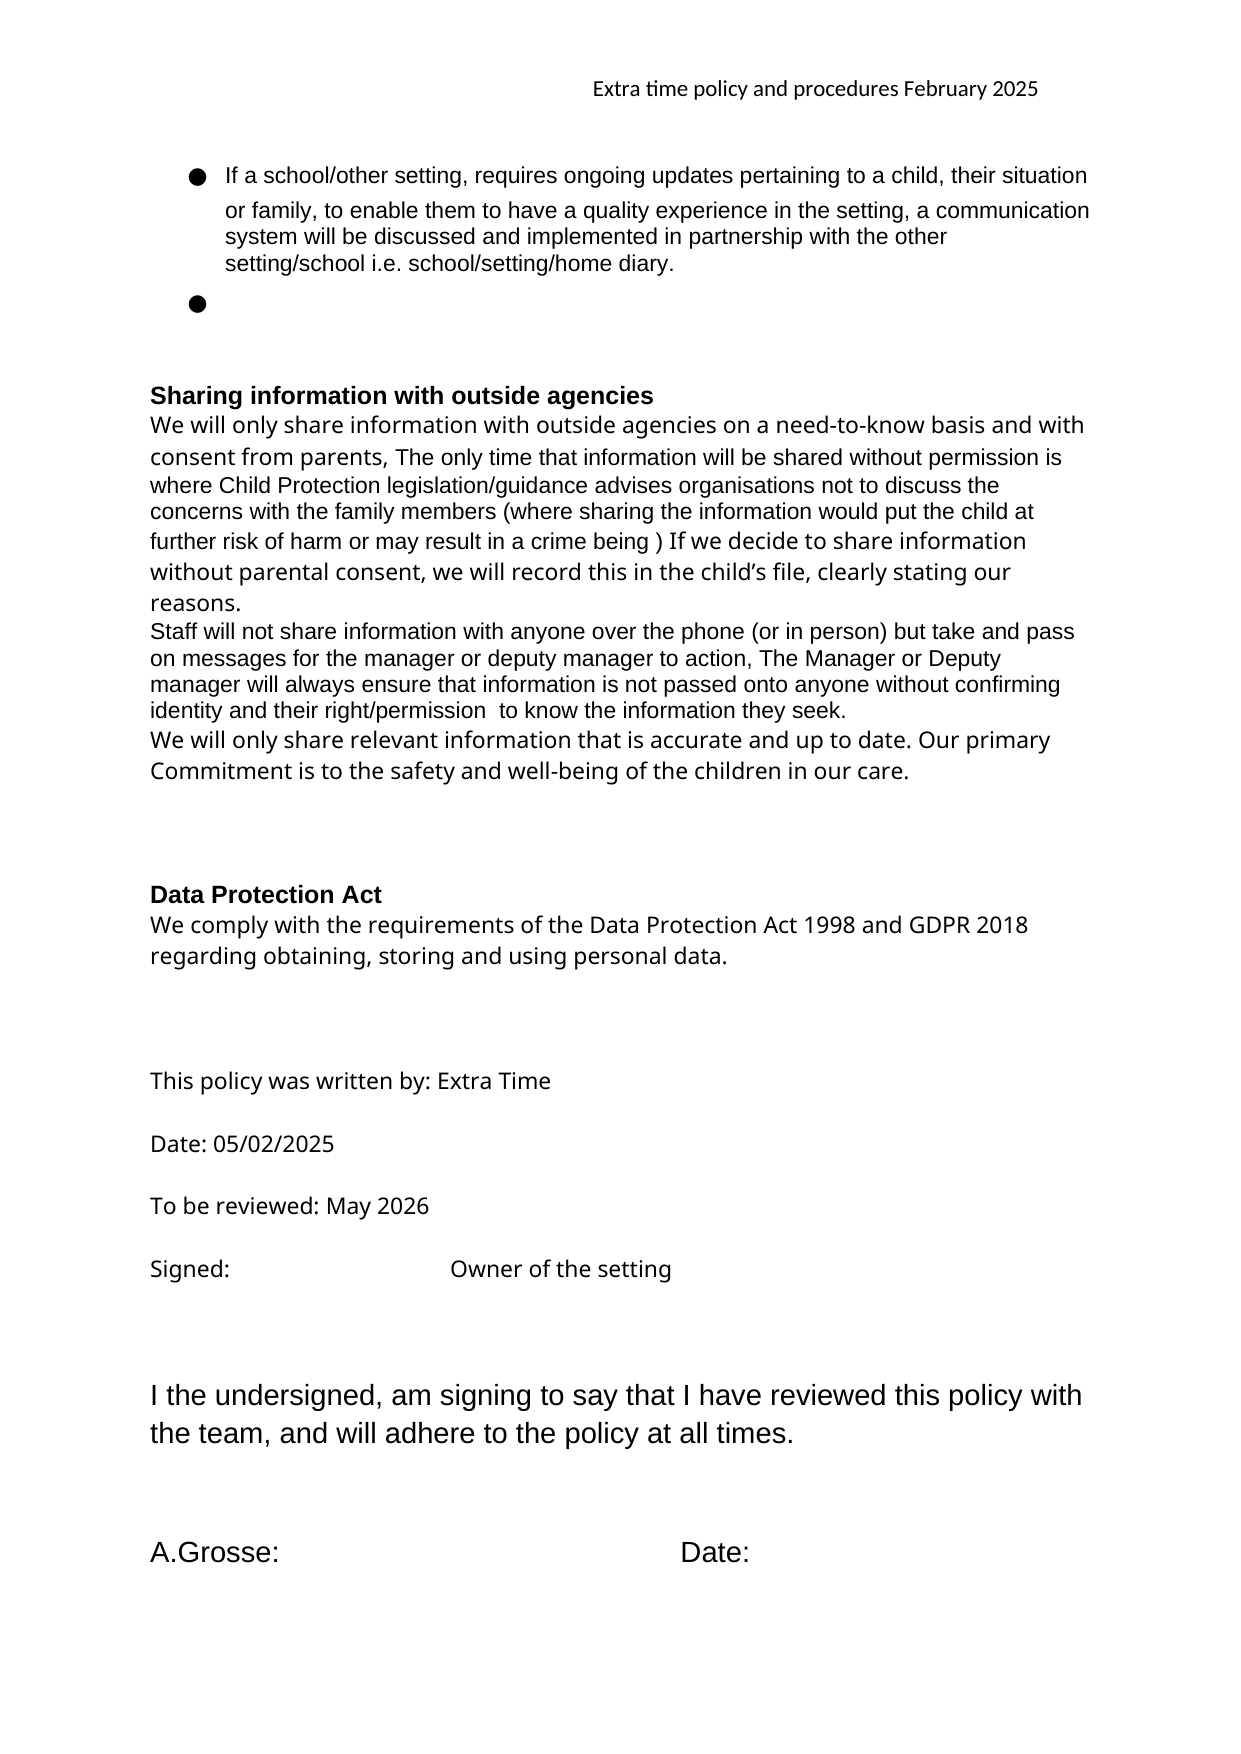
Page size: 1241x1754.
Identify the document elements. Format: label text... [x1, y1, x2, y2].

text We will only share information with outside agencies on a need-to-know basis and with consent from parents, The only time that information will be shared without permission is where Child Protection legislation/guidance advises organisations not to discuss the concerns with the family members (where sharing the information would put the child at further risk of harm or may result in a crime being ) If we decide to share information without parental consent, we will record this in the child’s file, clearly stating our reasons. [150, 409, 1090, 618]
text Signed: Owner of the setting [150, 1252, 1090, 1284]
list If a school/other setting, requires ongoing updates pertaining to a child, their situation or family, to enable them to have a quality experience in the setting, a communication system will be discussed and implemented in partnership with the other setting/school i.e. school/setting/home diary. [187, 150, 1090, 276]
text Commitment is to the safety and well-being of the children in our care. [150, 755, 1090, 786]
text I the undersigned, am signing to say that I have reviewed this policy with the team, and will adhere to the policy at all times. [150, 1377, 1090, 1449]
text We will only share relevant information that is accurate and up to date. Our primary [150, 724, 1090, 755]
text Data Protection Act [150, 880, 1090, 909]
text Staff will not share information with anyone over the phone (or in person) but take and pass on messages for the manager or deputy manager to action, The Manager or Deputy manager will always ensure that information is not passed onto anyone without confirming identity and their right/permission to know the information they seek. [150, 618, 1090, 724]
text We comply with the requirements of the Data Protection Act 1998 and GDPR 2018 regarding obtaining, storing and using personal data. [150, 909, 1090, 971]
text Sharing information with outside agencies [150, 381, 1090, 409]
text To be reviewed: May 2026 [150, 1190, 1090, 1221]
text A.Grosse: Date: [150, 1535, 1090, 1568]
text Date: 05/02/2025 [150, 1127, 1090, 1159]
text This policy was written by: Extra Time [150, 1065, 1090, 1096]
